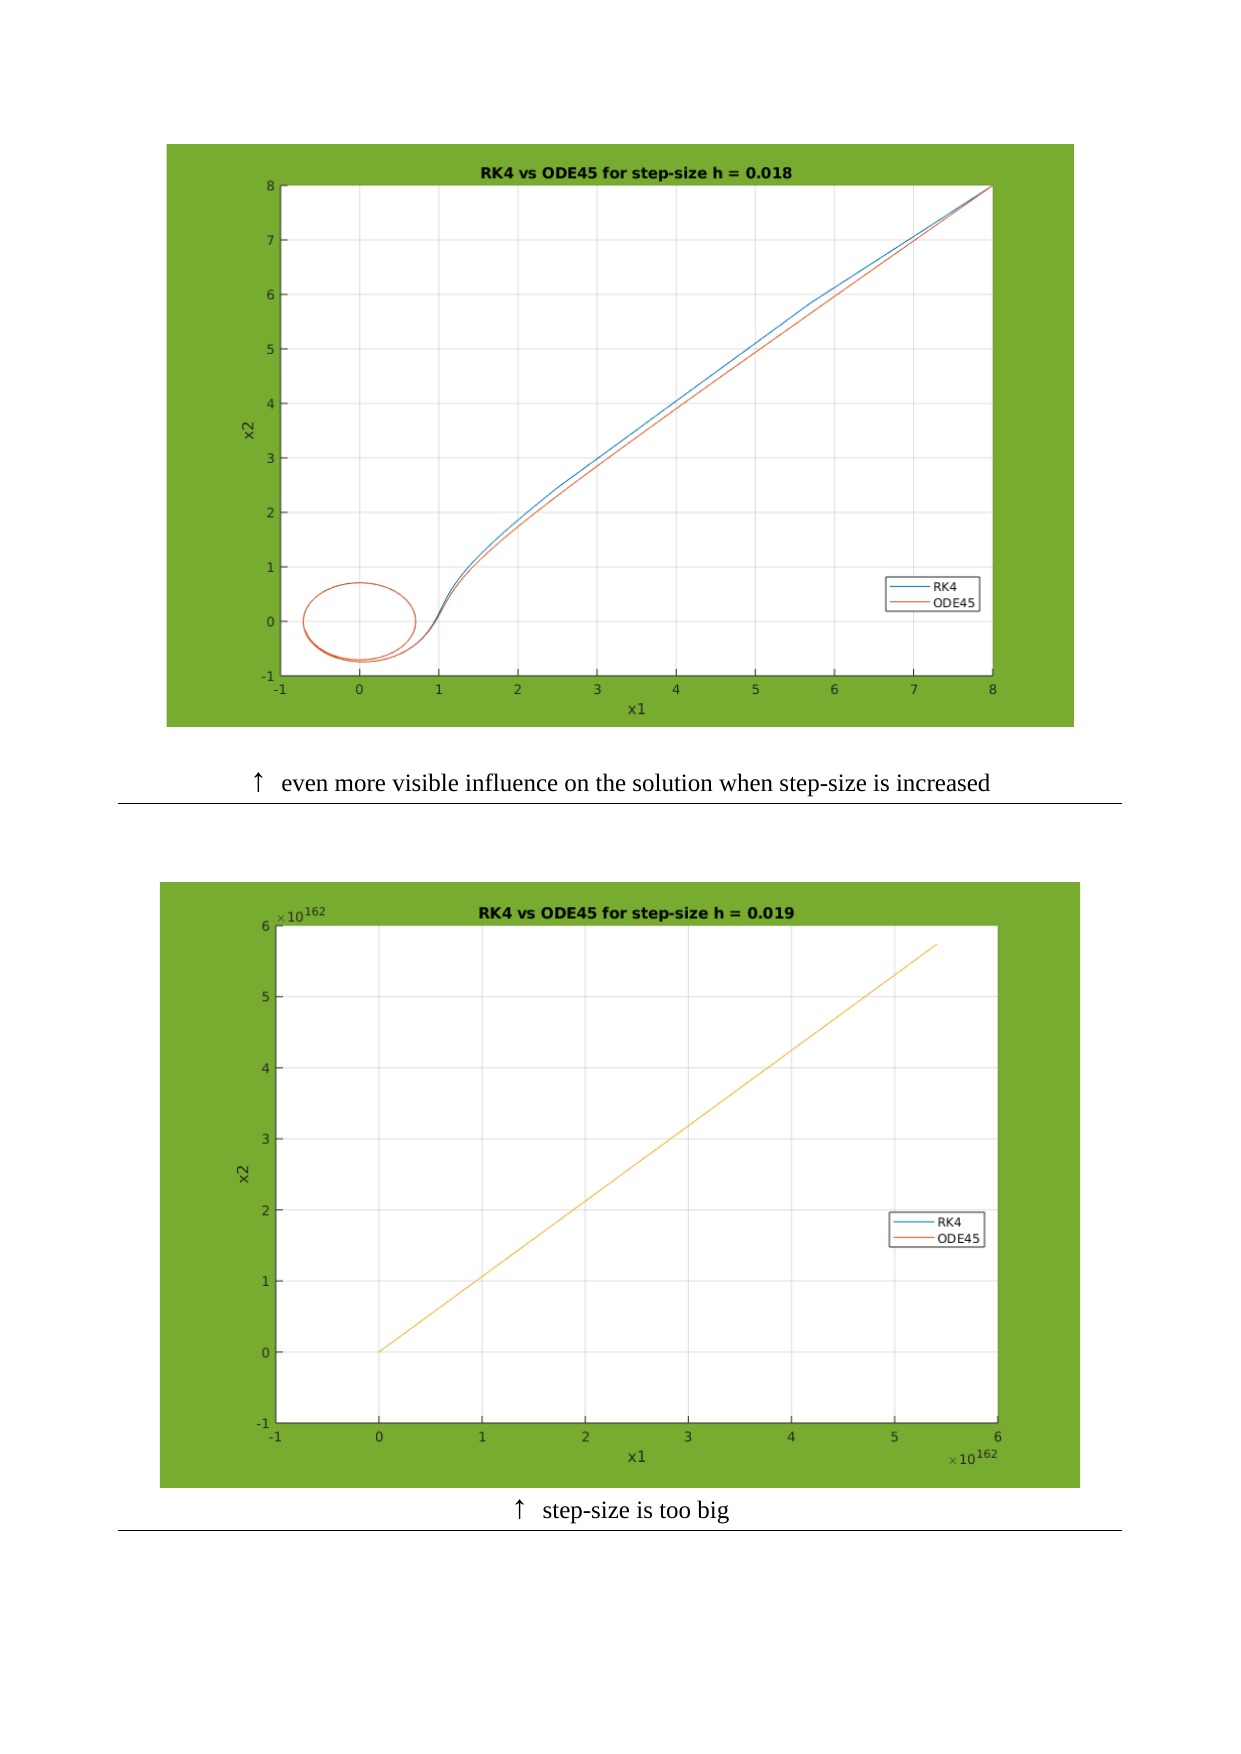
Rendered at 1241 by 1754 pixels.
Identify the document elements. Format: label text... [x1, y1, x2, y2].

text ↑ step-size is too big [118, 1169, 1122, 1530]
picture [166, 144, 1074, 727]
text ↑ even more visible influence on the solution when step-size is increased [118, 761, 1122, 803]
picture [159, 882, 1081, 1488]
